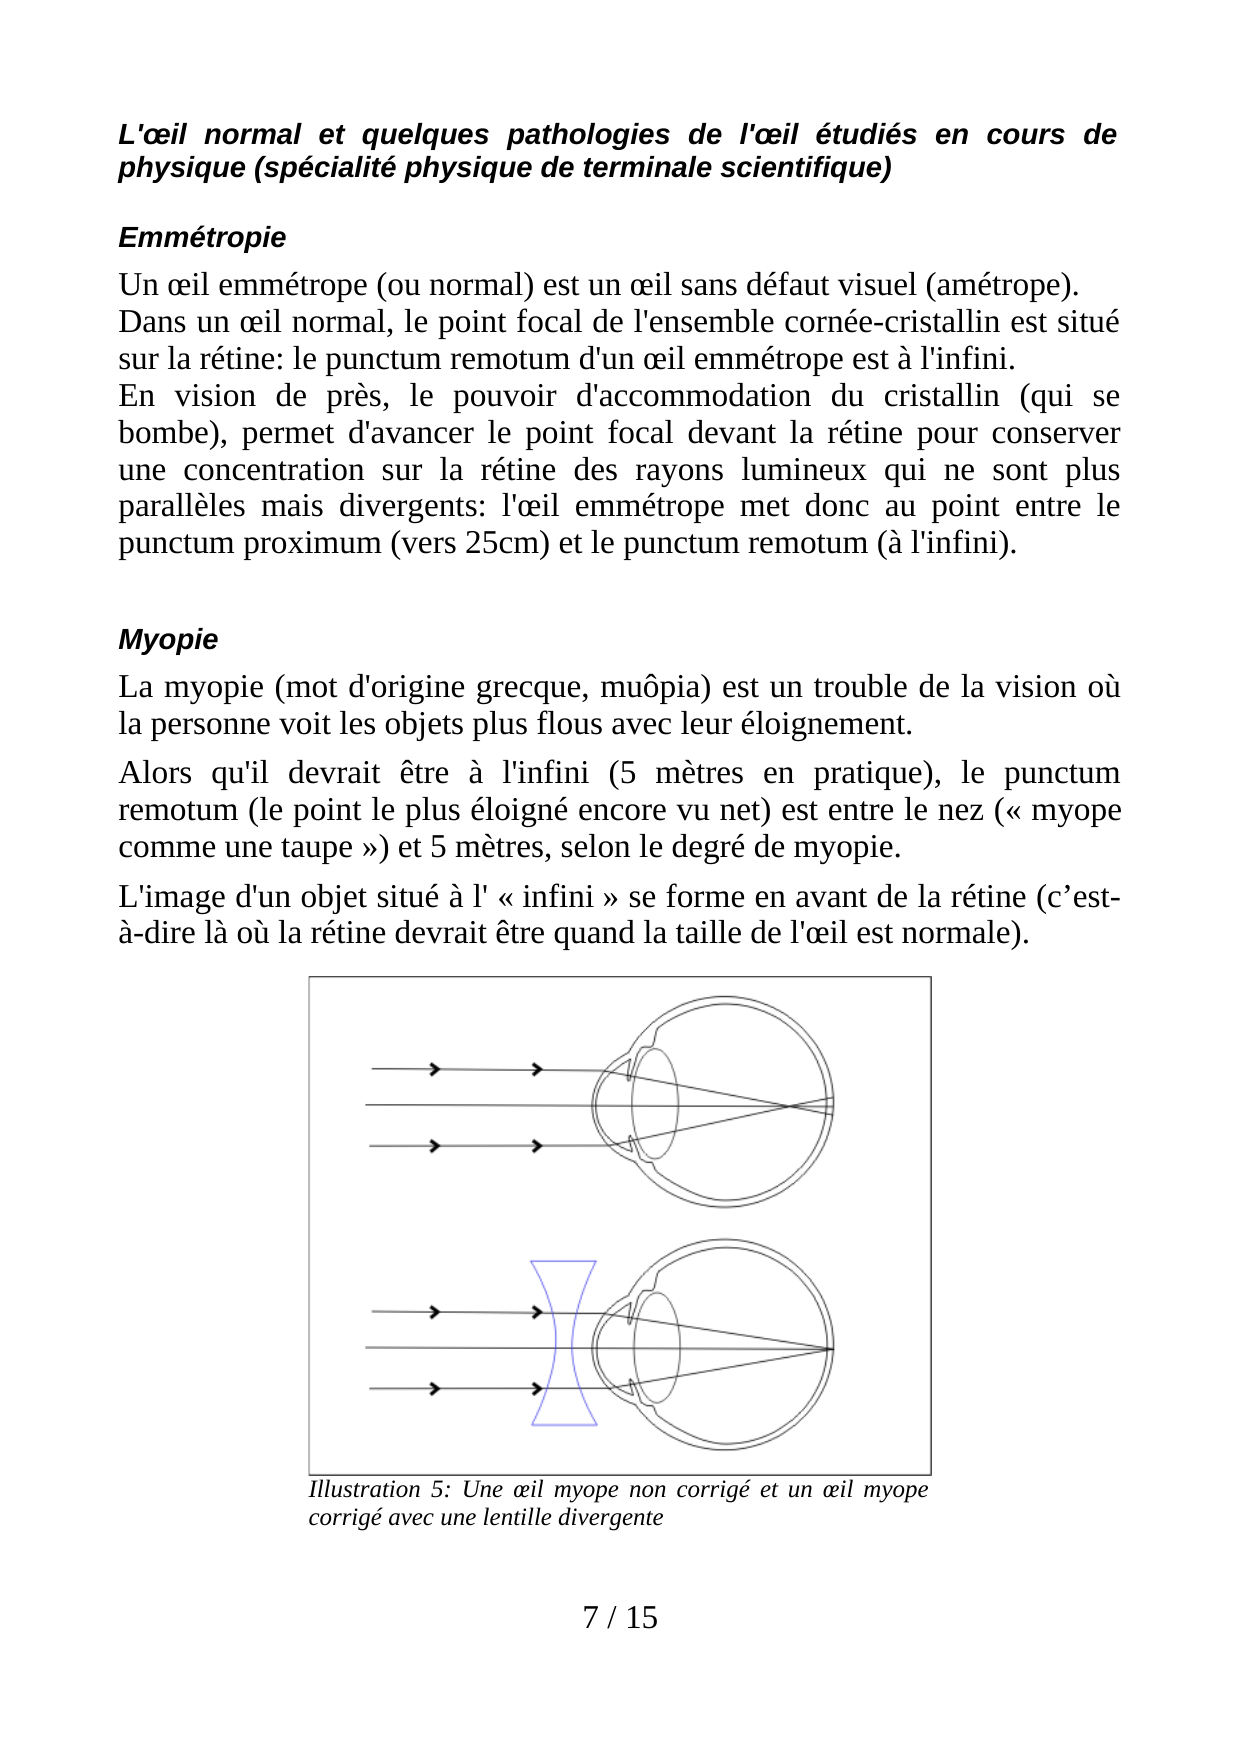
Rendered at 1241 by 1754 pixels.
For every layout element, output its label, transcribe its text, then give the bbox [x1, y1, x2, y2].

text La myopie (mot d'origine grecque, muôpia) est un trouble de la vision où la personne voit les objets plus flous avec leur éloignement. [118, 668, 1122, 742]
text Alors qu'il devrait être à l'infini (5 mètres en pratique), le punctum remotum (le point le plus éloigné encore vu net) est entre le nez (« myope comme une taupe ») et 5 mètres, selon le degré de myopie. [118, 754, 1122, 865]
text Illustration 5: Une œil myope non corrigé et un œil myope corrigé avec une lentille divergente [308, 1476, 932, 1531]
text En vision de près, le pouvoir d'accommodation du cristallin (qui se bombe), permet d'avancer le point focal devant la rétine pour conserver une concentration sur la rétine des rayons lumineux qui ne sont plus parallèles mais divergents: l'œil emmétrope met donc au point entre le punctum proximum (vers 25cm) et le punctum remotum (à l'infini). [118, 377, 1122, 561]
text L'image d'un objet situé à l' « infini » se forme en avant de la rétine (c’est-à-dire là où la rétine devrait être quand la taille de l'œil est normale). [118, 877, 1122, 951]
picture [308, 976, 932, 1476]
text Un œil emmétrope (ou normal) est un œil sans défaut visuel (amétrope). [118, 266, 1122, 303]
text Dans un œil normal, le point focal de l'ensemble cornée-cristallin est situé sur la rétine: le punctum remotum d'un œil emmétrope est à l'infini. [118, 303, 1122, 377]
subtitle Myopie [118, 623, 1122, 655]
subtitle Emmétropie [118, 221, 1122, 253]
subtitle L'œil normal et quelques pathologies de l'œil étudiés en cours de physique (spécialité physique de terminale scientifique) [118, 118, 1122, 183]
